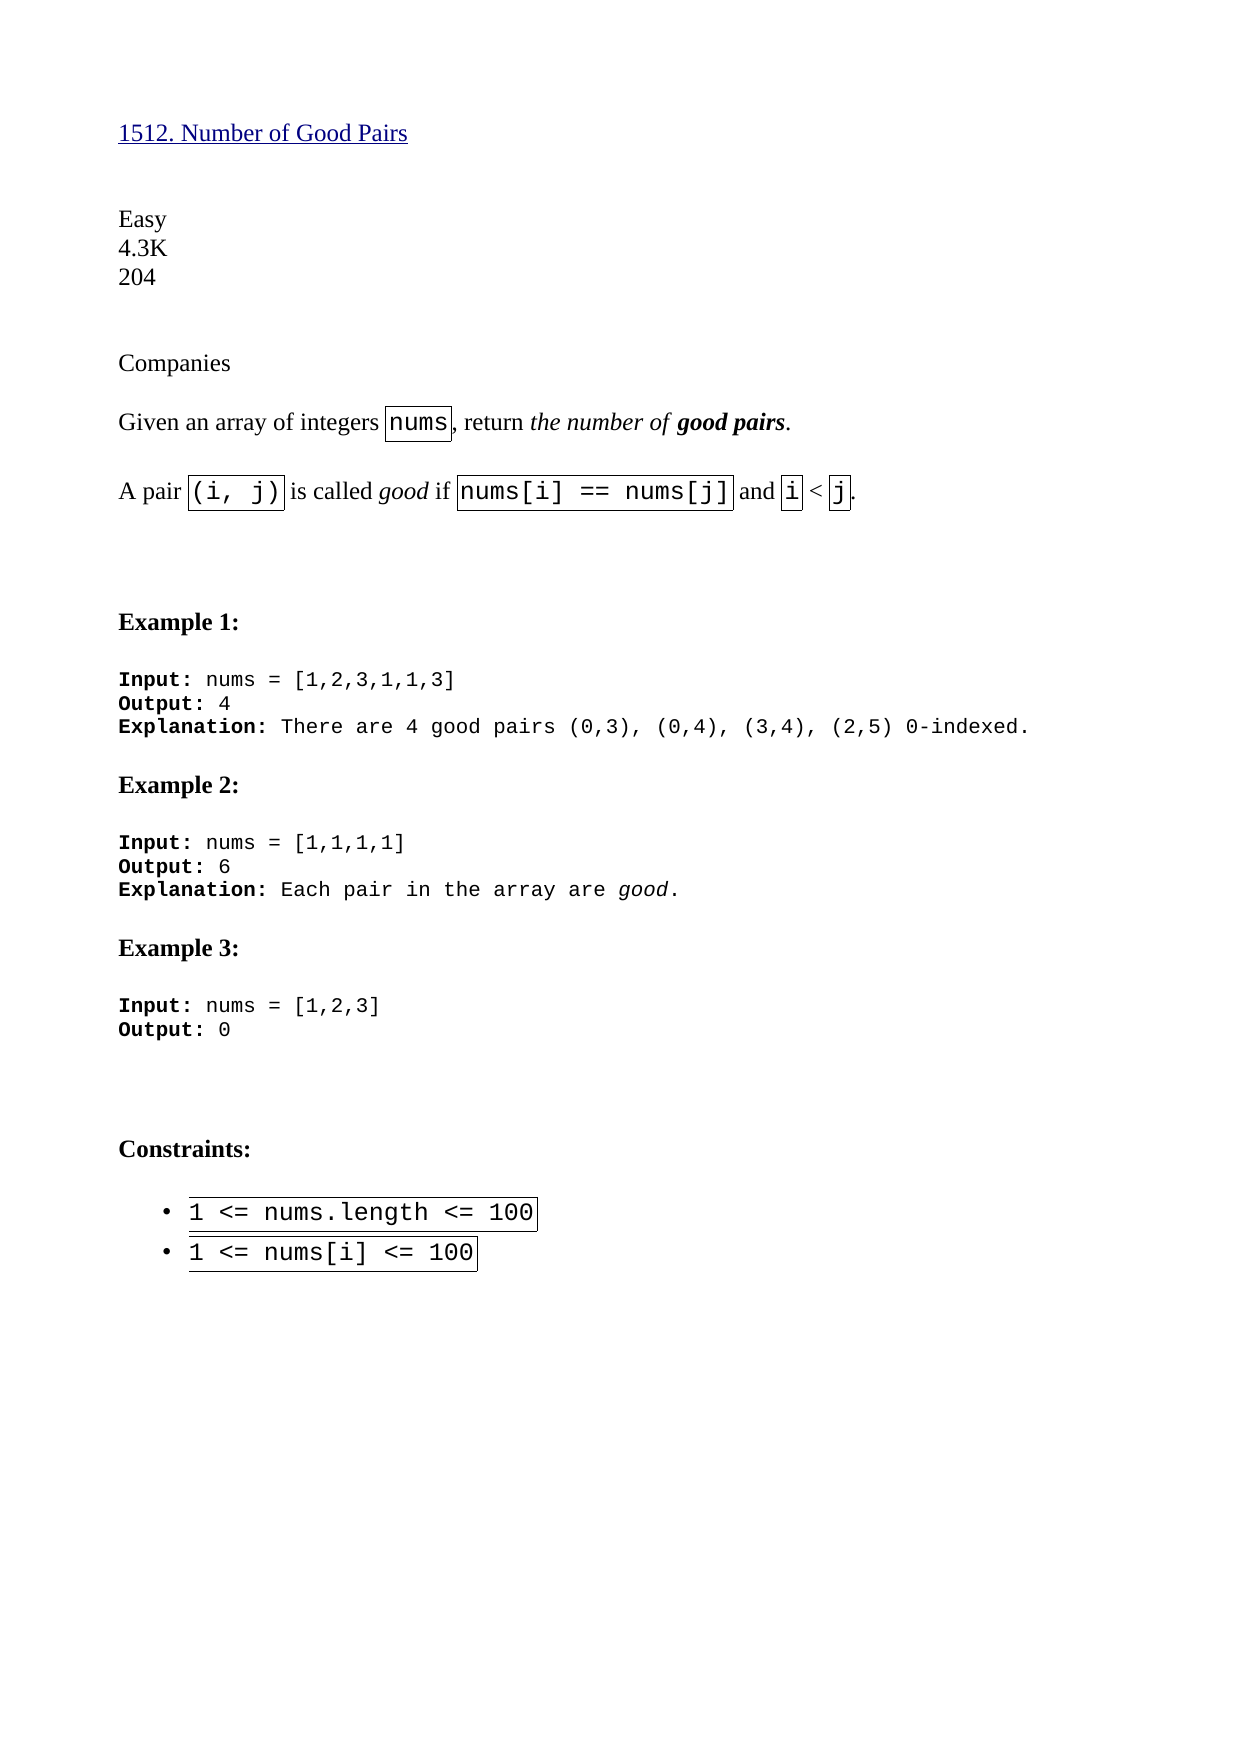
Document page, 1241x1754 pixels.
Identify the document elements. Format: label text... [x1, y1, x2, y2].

text Easy [118, 204, 1122, 233]
text Output: 0 [118, 1019, 1122, 1042]
text Example 2: [118, 770, 1122, 798]
text Companies [118, 348, 1122, 377]
text (i, j) [189, 476, 284, 510]
text 1512. Number of Good Pairs [118, 118, 1122, 147]
text A pair [118, 475, 188, 510]
list 1 <= nums.length <= 100 [162, 1197, 537, 1231]
text Constraints: [118, 1134, 1122, 1163]
list 1 <= nums[i] <= 100 [162, 1236, 477, 1271]
text Input: nums = [1,2,3,1,1,3] [118, 669, 1122, 693]
text < [803, 475, 829, 510]
text Input: nums = [1,2,3] [118, 995, 1122, 1019]
text j [830, 476, 850, 510]
text nums [386, 407, 451, 441]
list [478, 1236, 1122, 1271]
text 204 [118, 262, 1122, 291]
list [538, 1197, 1122, 1231]
text Explanation: There are 4 good pairs (0,3), (0,4), (3,4), (2,5) 0-indexed. [118, 717, 1122, 740]
text is called good if [285, 475, 457, 510]
text Input: nums = [1,1,1,1] [118, 832, 1122, 856]
text 4.3K [118, 233, 1122, 262]
text . [851, 475, 1122, 510]
text Given an array of integers [118, 406, 385, 441]
text Output: 4 [118, 693, 1122, 717]
text nums[i] == nums[j] [458, 476, 733, 510]
text , return the number of good pairs. [452, 406, 1122, 441]
text Explanation: Each pair in the array are good. [118, 879, 1122, 903]
text Output: 6 [118, 856, 1122, 879]
text Example 1: [118, 607, 1122, 636]
text and [734, 475, 781, 510]
text i [782, 476, 802, 510]
text Example 3: [118, 933, 1122, 961]
